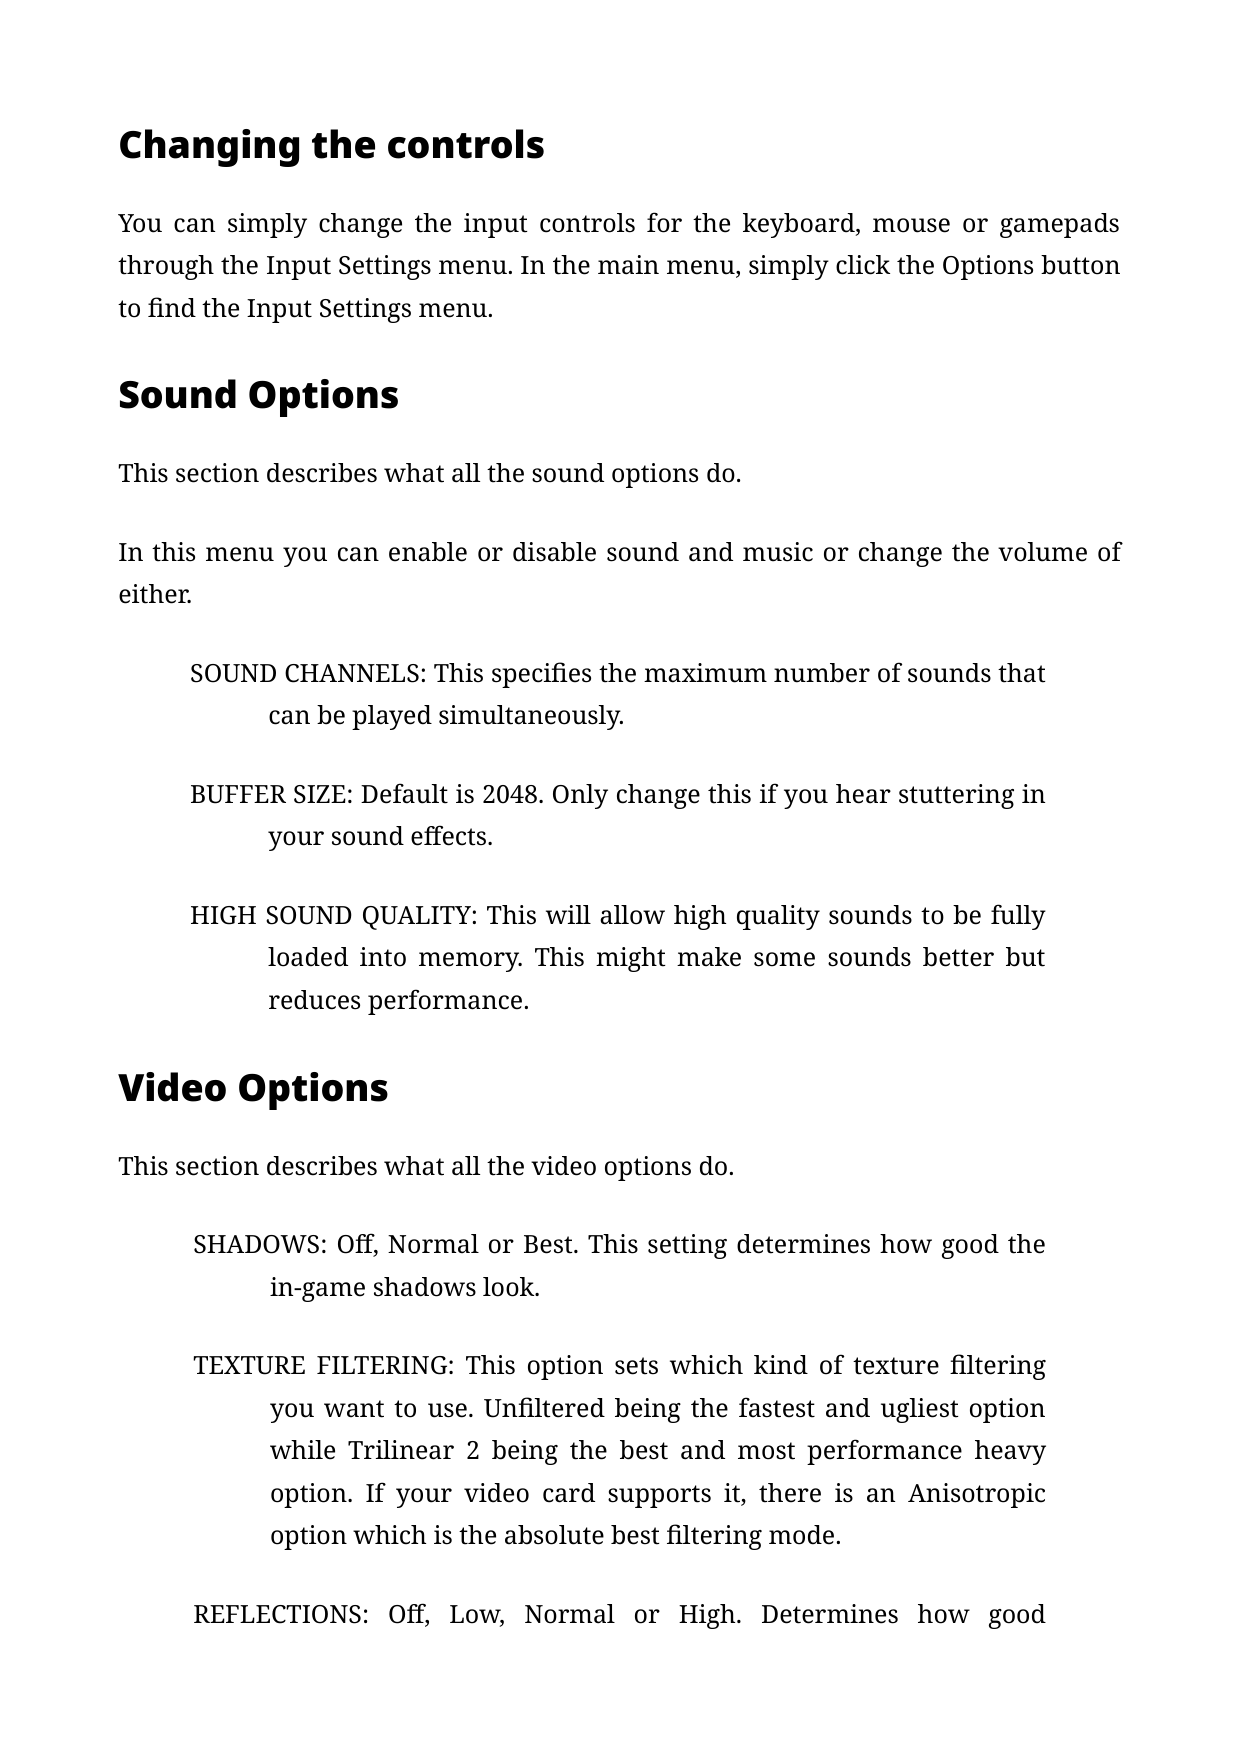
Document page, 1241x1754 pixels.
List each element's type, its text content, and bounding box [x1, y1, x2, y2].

text HIGH SOUND QUALITY: This will allow high quality sounds to be fully loaded into memory. This might make some sounds better but reduces performance. [190, 897, 1047, 1017]
subtitle Changing the controls [118, 118, 1122, 169]
subtitle Video Options [118, 1061, 1122, 1112]
text This section describes what all the video options do. [118, 1148, 1122, 1182]
subtitle Sound Options [118, 369, 1122, 420]
text TEXTURE FILTERING: This option sets which kind of texture filtering you want to use. Unfiltered being the fastest and ugliest option while Trilinear 2 being the best and most performance heavy option. If your video card supports it, there is an Anisotropic option which is the absolute best filtering mode. [193, 1348, 1047, 1552]
text BUFFER SIZE: Default is 2048. Only change this if you hear stuttering in your sound effects. [190, 776, 1047, 853]
text This section describes what all the sound options do. [118, 456, 1122, 490]
text SOUND CHANNELS: This specifies the maximum number of sounds that can be played simultaneously. [190, 655, 1047, 732]
text In this menu you can enable or disable sound and music or change the volume of either. [118, 534, 1122, 611]
text SHADOWS: Off, Normal or Best. This setting determines how good the in-game shadows look. [193, 1227, 1047, 1303]
text You can simply change the input controls for the keyboard, mouse or gamepads through the Input Settings menu. In the main menu, simply click the Options button to find the Input Settings menu. [118, 205, 1122, 324]
text REFLECTIONS: Off, Low, Normal or High. Determines how good [193, 1596, 1047, 1630]
